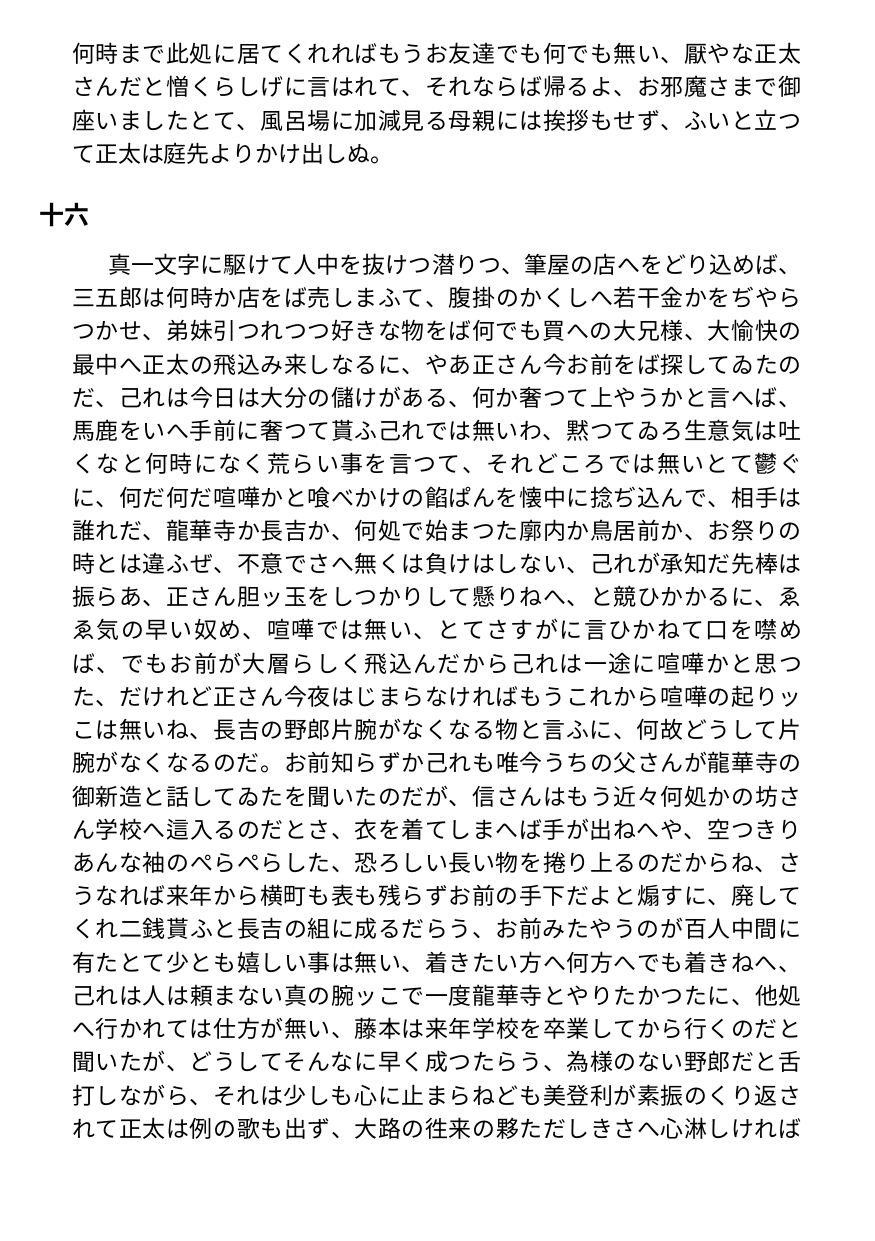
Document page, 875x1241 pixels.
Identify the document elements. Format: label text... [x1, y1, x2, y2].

text 真一文字に駆けて人中を抜けつ潜りつ、筆屋の店へをどり込めば、三五郎は何時か店をば売しまふて、腹掛のかくしへ若干金かをぢやらつかせ、弟妹引つれつつ好きな物をば何でも買への大兄様、大愉快の最中へ正太の飛込み来しなるに、やあ正さん今お前をば探してゐたのだ、己れは今日は大分の儲けがある、何か奢つて上やうかと言へば、馬鹿をいへ手前に奢つて貰ふ己れでは無いわ、黙つてゐろ生意気は吐くなと何時になく荒らい事を言つて、それどころでは無いとて鬱ぐに、何だ何だ喧嘩かと喰べかけの餡ぱんを懐中に捻ぢ込んで、相手は誰れだ、龍華寺か長吉か、何処で始まつた廓内か鳥居前か、お祭りの時とは違ふぜ、不意でさへ無くは負けはしない、己れが承知だ先棒は振らあ、正さん胆ッ玉をしつかりして懸りねへ、と競ひかかるに、ゑゑ気の早い奴め、喧嘩では無い、とてさすがに言ひかねて口を噤めば、でもお前が大層らしく飛込んだから己れは一途に喧嘩かと思つた、だけれど正さん今夜はじまらなければもうこれから喧嘩の起りッこは無いね、長吉の野郎片腕がなくなる物と言ふに、何故どうして片腕がなくなるのだ。お前知らずか己れも唯今うちの父さんが龍華寺の御新造と話してゐたを聞いたのだが、信さんはもう近々何処かの坊さん学校へ這入るのだとさ、衣を着てしまへば手が出ねへや、空つきりあんな袖のぺらぺらした、恐ろしい長い物を捲り上るのだからね、さうなれば来年から横町も表も残らずお前の手下だよと煽すに、廃してくれ二銭貰ふと長吉の組に成るだらう、お前みたやうのが百人中間に有たとて少とも嬉しい事は無い、着きたい方へ何方へでも着きねへ、己れは人は頼まない真の腕ッこで一度龍華寺とやりたかつたに、他処へ行かれては仕方が無い、藤本は来年学校を卒業してから行くのだと聞いたが、どうしてそんなに早く成つたらう、為様のない野郎だと舌打しながら、それは少しも心に止まらねども美登利が素振のくり返されて正太は例の歌も出ず、大路の徃来の夥ただしきさへ心淋しければ [72, 247, 802, 1144]
subtitle 十六 [36, 193, 838, 235]
text 何時まで此処に居てくれればもうお友達でも何でも無い、厭やな正太さんだと憎くらしげに言はれて、それならば帰るよ、お邪魔さまで御座いましたとて、風呂場に加減見る母親には挨拶もせず、ふいと立つて正太は庭先よりかけ出しぬ。 [72, 36, 802, 169]
